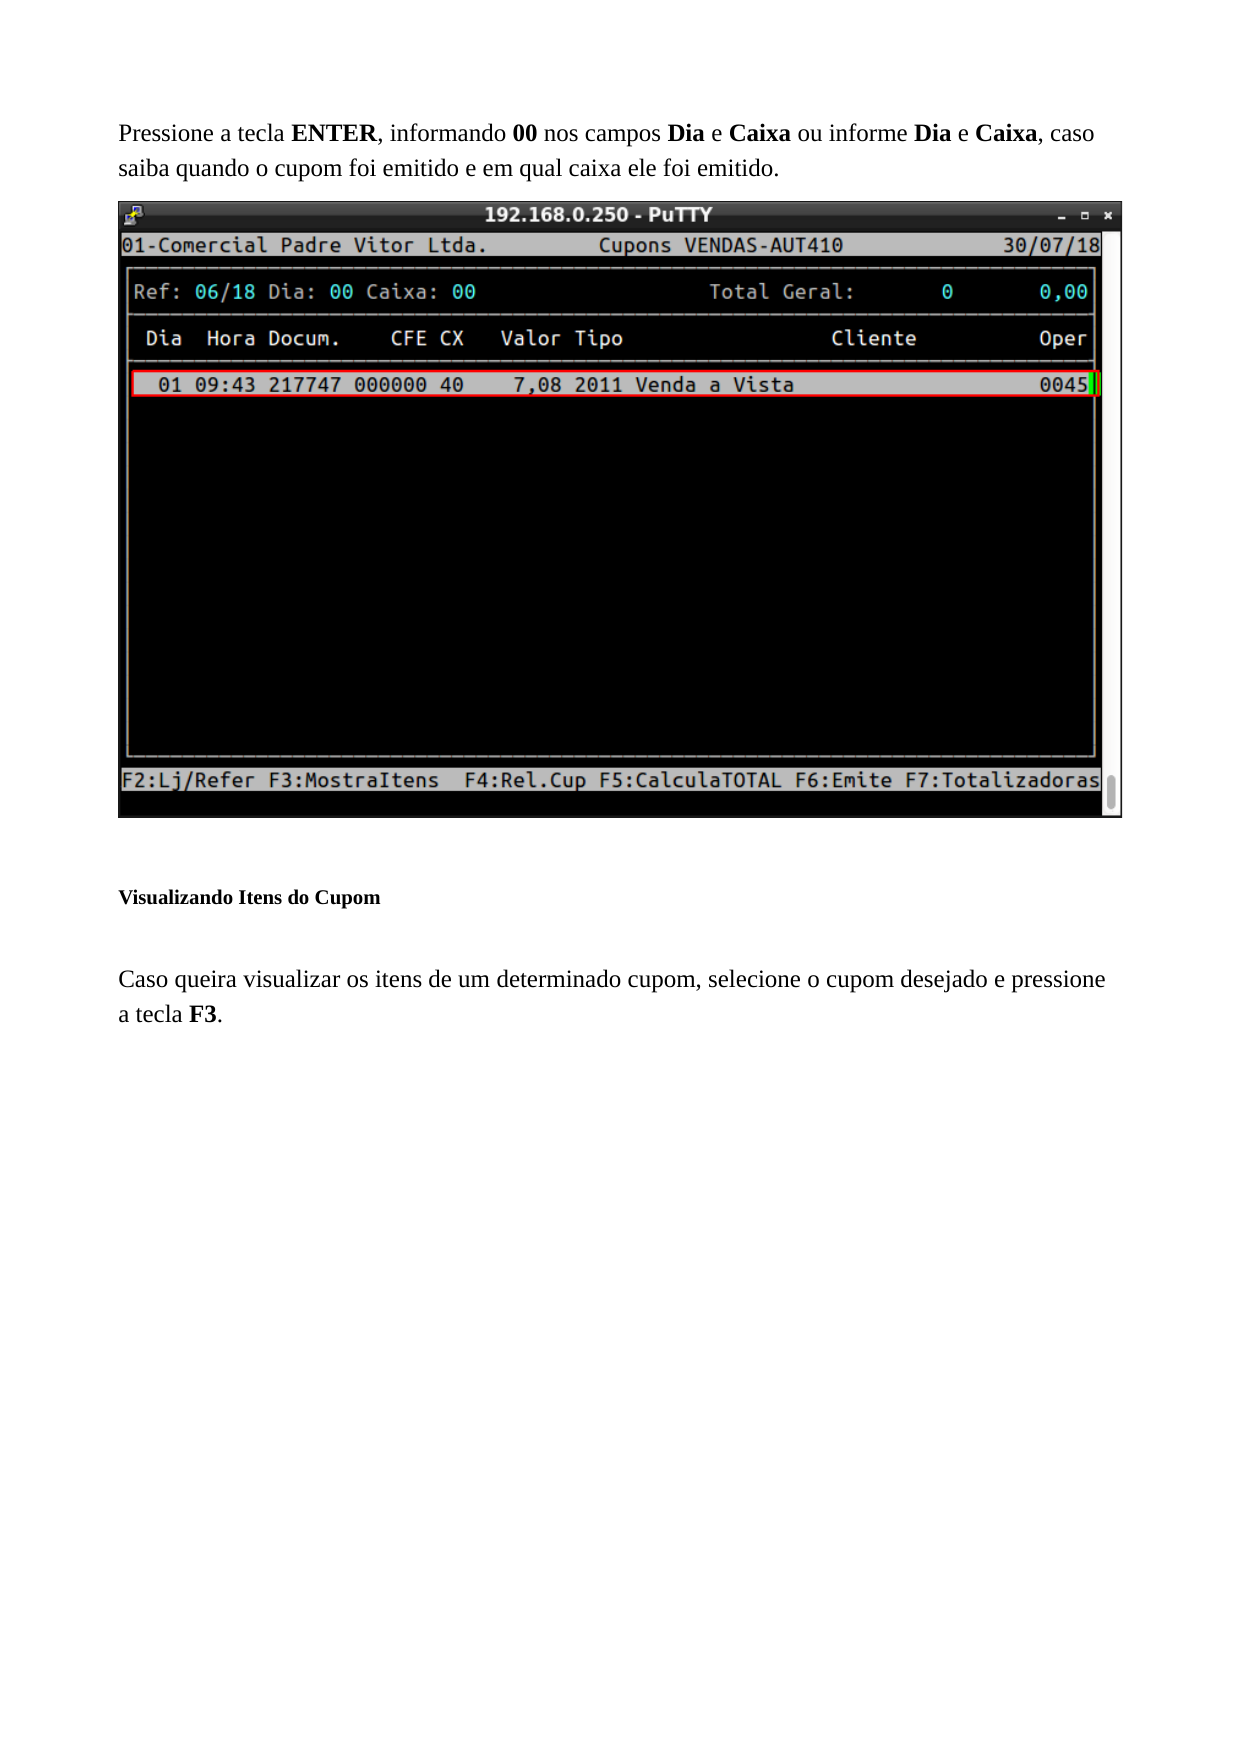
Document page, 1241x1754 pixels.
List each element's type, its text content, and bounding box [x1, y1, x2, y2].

text Pressione a tecla ENTER, informando 00 nos campos Dia e Caixa ou informe Dia e Caixa, caso saiba quando o cupom foi emitido e em qual caixa ele foi emitido. [118, 118, 1122, 181]
text Caso queira visualizar os itens de um determinado cupom, selecione o cupom desejado e pressione a tecla F3. [118, 964, 1122, 1028]
subtitle Visualizando Itens do Cupom [118, 885, 1122, 909]
picture [118, 201, 1123, 818]
